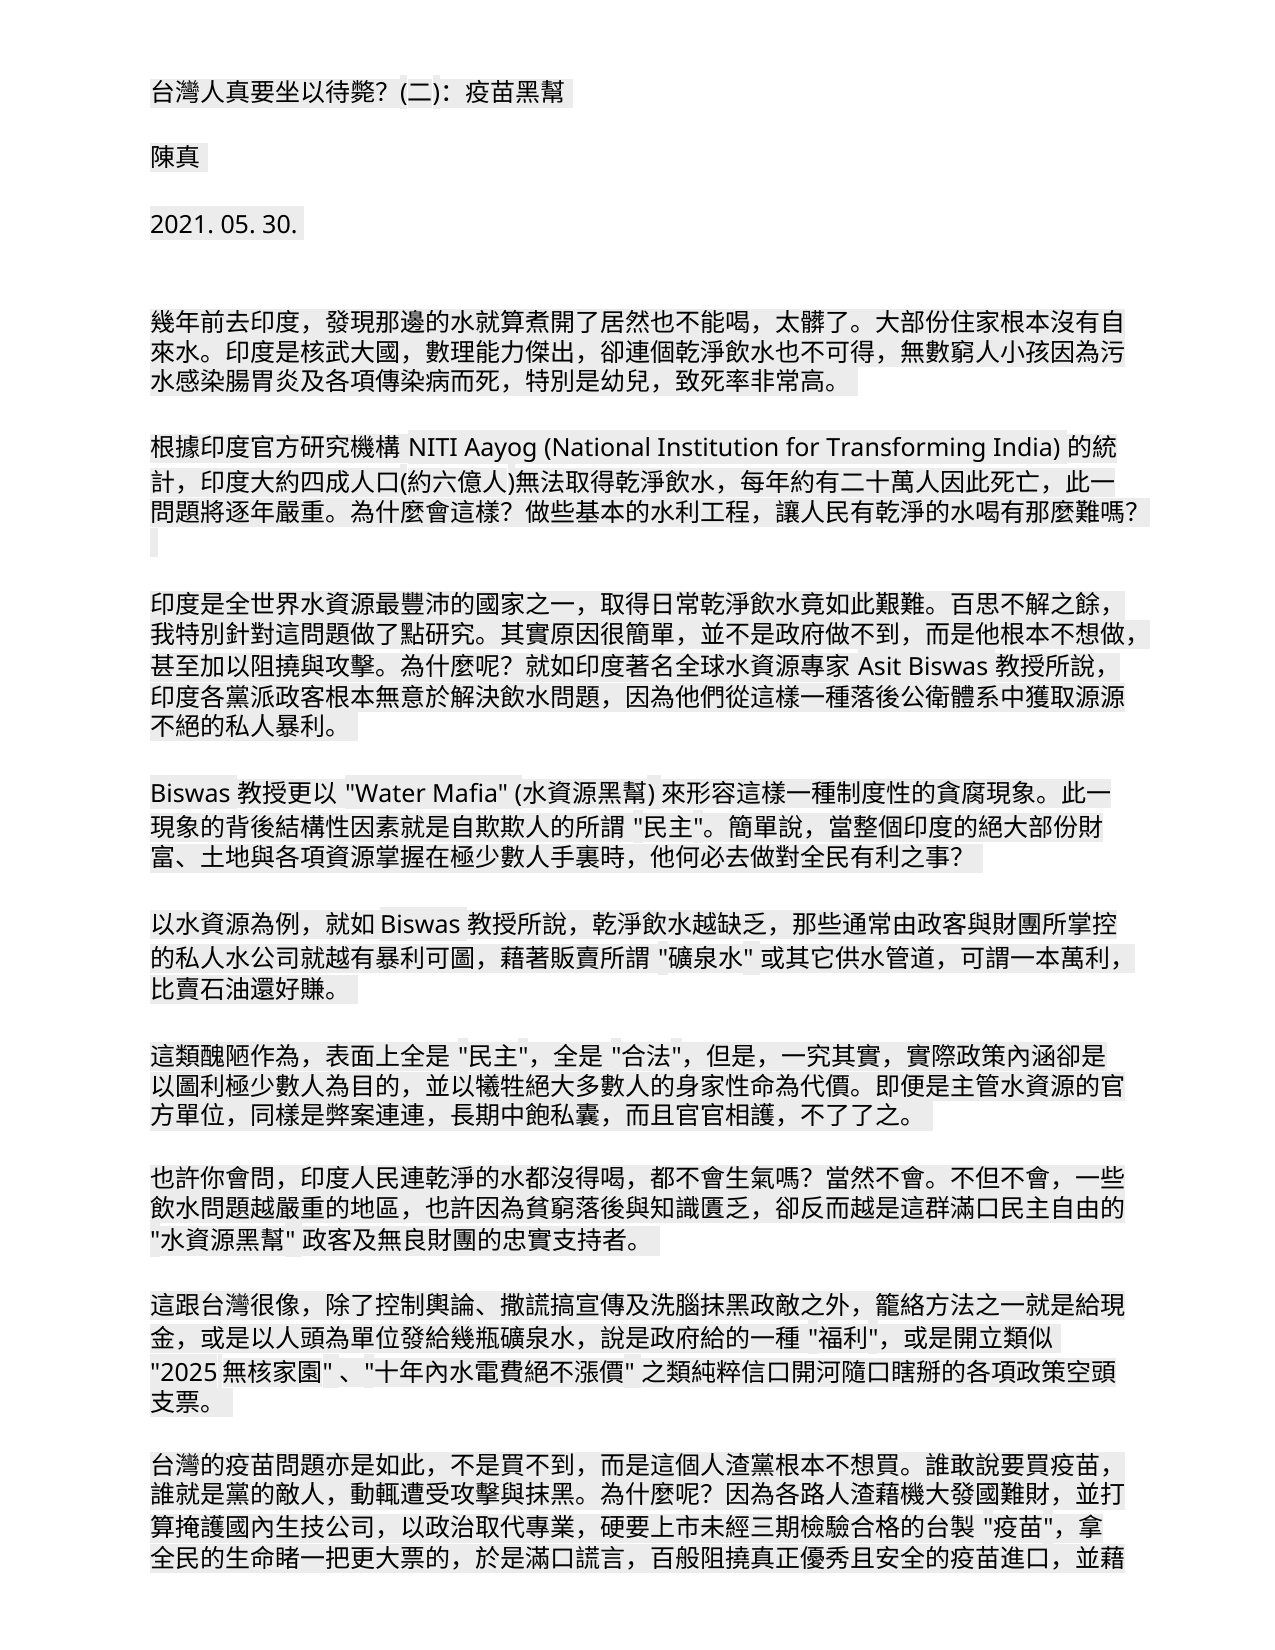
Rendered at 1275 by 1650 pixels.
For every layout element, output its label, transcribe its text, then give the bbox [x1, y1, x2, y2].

text 台灣人真要坐以待斃？(二)：疫苗黑幫 陳真 2021. 05. 30. 幾年前去印度，發現那邊的水就算煮開了居然也不能喝，太髒了。大部份住家根本沒有自來水。印度是核武大國，數理能力傑出，卻連個乾淨飲水也不可得，無數窮人小孩因為污水感染腸胃炎及各項傳染病而死，特別是幼兒，致死率非常高。 根據印度官方研究機構 NITI Aayog (National Institution for Transforming India) 的統計，印度大約四成人口(約六億人)無法取得乾淨飲水，每年約有二十萬人因此死亡，此一問題將逐年嚴重。為什麼會這樣？做些基本的水利工程，讓人民有乾淨的水喝有那麼難嗎？ 印度是全世界水資源最豐沛的國家之一，取得日常乾淨飲水竟如此艱難。百思不解之餘，我特別針對這問題做了點研究。其實原因很簡單，並不是政府做不到，而是他根本不想做，甚至加以阻撓與攻擊。為什麼呢？就如印度著名全球水資源專家 Asit Biswas 教授所說，印度各黨派政客根本無意於解決飲水問題，因為他們從這樣一種落後公衛體系中獲取源源不絕的私人暴利。 Biswas 教授更以 "Water Mafia" (水資源黑幫) 來形容這樣一種制度性的貪腐現象。此一現象的背後結構性因素就是自欺欺人的所謂 "民主"。簡單說，當整個印度的絕大部份財富、土地與各項資源掌握在極少數人手裏時，他何必去做對全民有利之事？ 以水資源為例，就如Biswas 教授所說，乾淨飲水越缺乏，那些通常由政客與財團所掌控的私人水公司就越有暴利可圖，藉著販賣所謂 "礦泉水" 或其它供水管道，可謂一本萬利，比賣石油還好賺。 這類醜陋作為，表面上全是 "民主"，全是 "合法"，但是，一究其實，實際政策內涵卻是以圖利極少數人為目的，並以犧牲絕大多數人的身家性命為代價。即便是主管水資源的官方單位，同樣是弊案連連，長期中飽私囊，而且官官相護，不了了之。 也許你會問，印度人民連乾淨的水都沒得喝，都不會生氣嗎？當然不會。不但不會，一些飲水問題越嚴重的地區，也許因為貧窮落後與知識匱乏，卻反而越是這群滿口民主自由的 "水資源黑幫" 政客及無良財團的忠實支持者。 這跟台灣很像，除了控制輿論、撒謊搞宣傳及洗腦抹黑政敵之外，籠絡方法之一就是給現金，或是以人頭為單位發給幾瓶礦泉水，說是政府給的一種 "福利"，或是開立類似 "2025無核家園" 、"十年內水電費絕不漲價" 之類純粹信口開河隨口瞎掰的各項政策空頭支票。 台灣的疫苗問題亦是如此，不是買不到，而是這個人渣黨根本不想買。誰敢說要買疫苗，誰就是黨的敵人，動輒遭受攻擊與抹黑。為什麼呢？因為各路人渣藉機大發國難財，並打算掩護國內生技公司，以政治取代專業，硬要上市未經三期檢驗合格的台製 "疫苗"，拿全民的生命睹一把更大票的，於是滿口謊言，百般阻撓真正優秀且安全的疫苗進口，並藉著散播大量謠言，鼓動仇中反華，發動網軍，打壓抹黑異己，圖謀一黨之私。 相關謊話多到根本數不完，所謂防疫，每天就是說謊造謠搞宣傳。比方說什麼最近已進口15萬劑莫德納疫苗，所謂 "總統府" 發言人說，不可進口太多，因為會消化不完。媽的，台灣需要的疫苗數量是四、五千萬劑，15萬劑會消化不完？ 事實上，進口這15萬劑疫苗，純粹就是為了搞政治宣傳，藉以欺騙大眾，以拖待變，等待所謂國產疫苗的無良上市，先讓不明就裏者以為我們現在就已經有了相當多的疫苗，其實根本不是事實。 還有就是說什麼輝瑞疫苗沒有在台申請藥證，所以不准進口。這也是睜眼說瞎話，根本就是把所有醫生當白痴。台灣現有的疫苗是全世界最爛的 AZ 疫苗，也沒有藥證，至於剛進口的那15萬劑莫德納疫苗當然也沒有藥證，為何偏偏輝瑞疫苗就需要藥證？疫情都如此危急了，還有時間申請藥證？ 人渣黨還裝模作樣地說什麼打疫苗一定要謹慎，一定要注意安全。他若真的在乎安全，就不會讓歐洲十幾個國家禁用或停用的AZ疫苗成為台灣人的惟一選擇，甚至居然還敢想要讓未經三期檢驗的國產疫苗上市。一個未經完整檢驗程序的 "疫苗"，跟地下工廠的非法藥品有何兩樣？這麼大的睹注也敢睹，難道是別人家的小孩死不完？ 敗行劣跡說不完，比方說，一整年來不斷睜眼說瞎話大力抹黑大陸疫苗，綠媒及人渣黨網軍還故意撒謊說輝瑞疫苗是大陸製。事實上，大陸疫苗一級棒，稱不上全世界數一數二，但總是名列前矛，卻在台灣硬是被抹黑得臭不可聞。 至於輝瑞疫苗，明明是德國製，綠媒及網軍卻偏要撒謊說是大陸製，然後進一步把支持這些疫苗者統統打為中共同路人，影射其將密謀傷害台灣。 就在剛剛，看報紙上寫說，人渣黨的社群中心主任(也就是網軍頭)，居然造謠說國外的三大疫苗也都是二期做完就上市。真是很不可思議，連這樣荒唐的低能謠言居然也敢講，這個人渣黨，我對之真是很無言，泯滅良知，貪婪無度，草菅人命，莫此為甚。台灣人真要這樣坐以待斃？ [150, 75, 1125, 1573]
